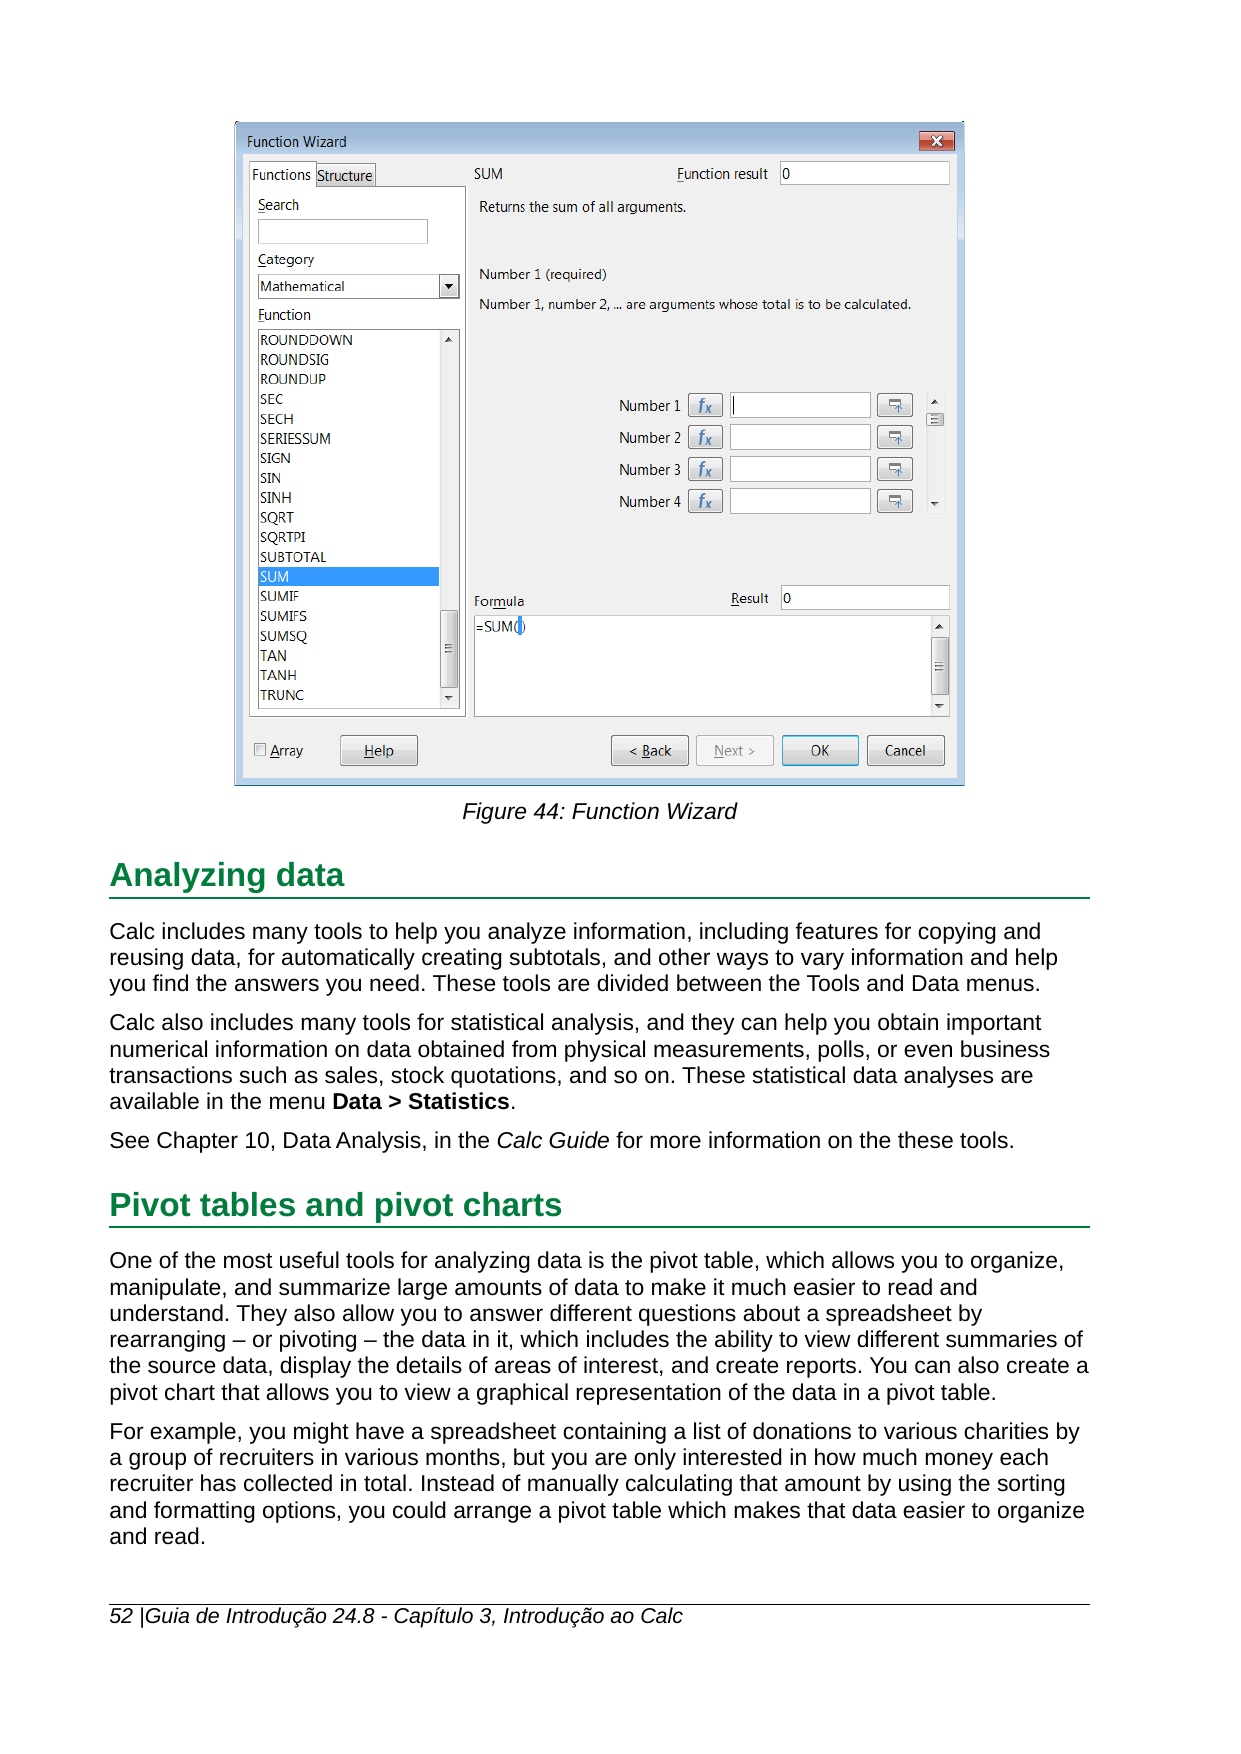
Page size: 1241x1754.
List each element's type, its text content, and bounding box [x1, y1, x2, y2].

text Calc includes many tools to help you analyze information, including features for copying and reusing data, for automatically creating subtotals, and other ways to vary information and help you find the answers you need. These tools are divided between the Tools and Data menus. [109, 918, 1090, 997]
subtitle Analyzing data [109, 855, 1090, 897]
subtitle Pivot tables and pivot charts [109, 1185, 1090, 1226]
picture [234, 121, 965, 786]
text Calc also includes many tools for statistical analysis, and they can help you obtain important numerical information on data obtained from physical measurements, polls, or even business transactions such as sales, stock quotations, and so on. These statistical data analyses are available in the menu Data > Statistics. [109, 1009, 1090, 1115]
text For example, you might have a spreadsheet containing a list of donations to various charities by a group of recruiters in various months, but you are only interested in how much money each recruiter has collected in total. Instead of manually calculating that amount by using the sorting and formatting options, you could arrange a pivot table which makes that data easier to organize and read. [109, 1418, 1090, 1549]
text One of the most useful tools for analyzing data is the pivot table, which allows you to organize, manipulate, and summarize large amounts of data to make it much easier to read and understand. They also allow you to answer different questions about a spreadsheet by rearranging – or pivoting – the data in it, which includes the ability to view different summaries of the source data, display the details of areas of interest, and create reports. You can also create a pivot chart that allows you to view a graphical representation of the data in a pivot table. [109, 1247, 1090, 1405]
text See Chapter 10, Data Analysis, in the Calc Guide for more information on the these tools. [109, 1127, 1090, 1153]
text Figure 44: Function Wizard [234, 798, 964, 824]
